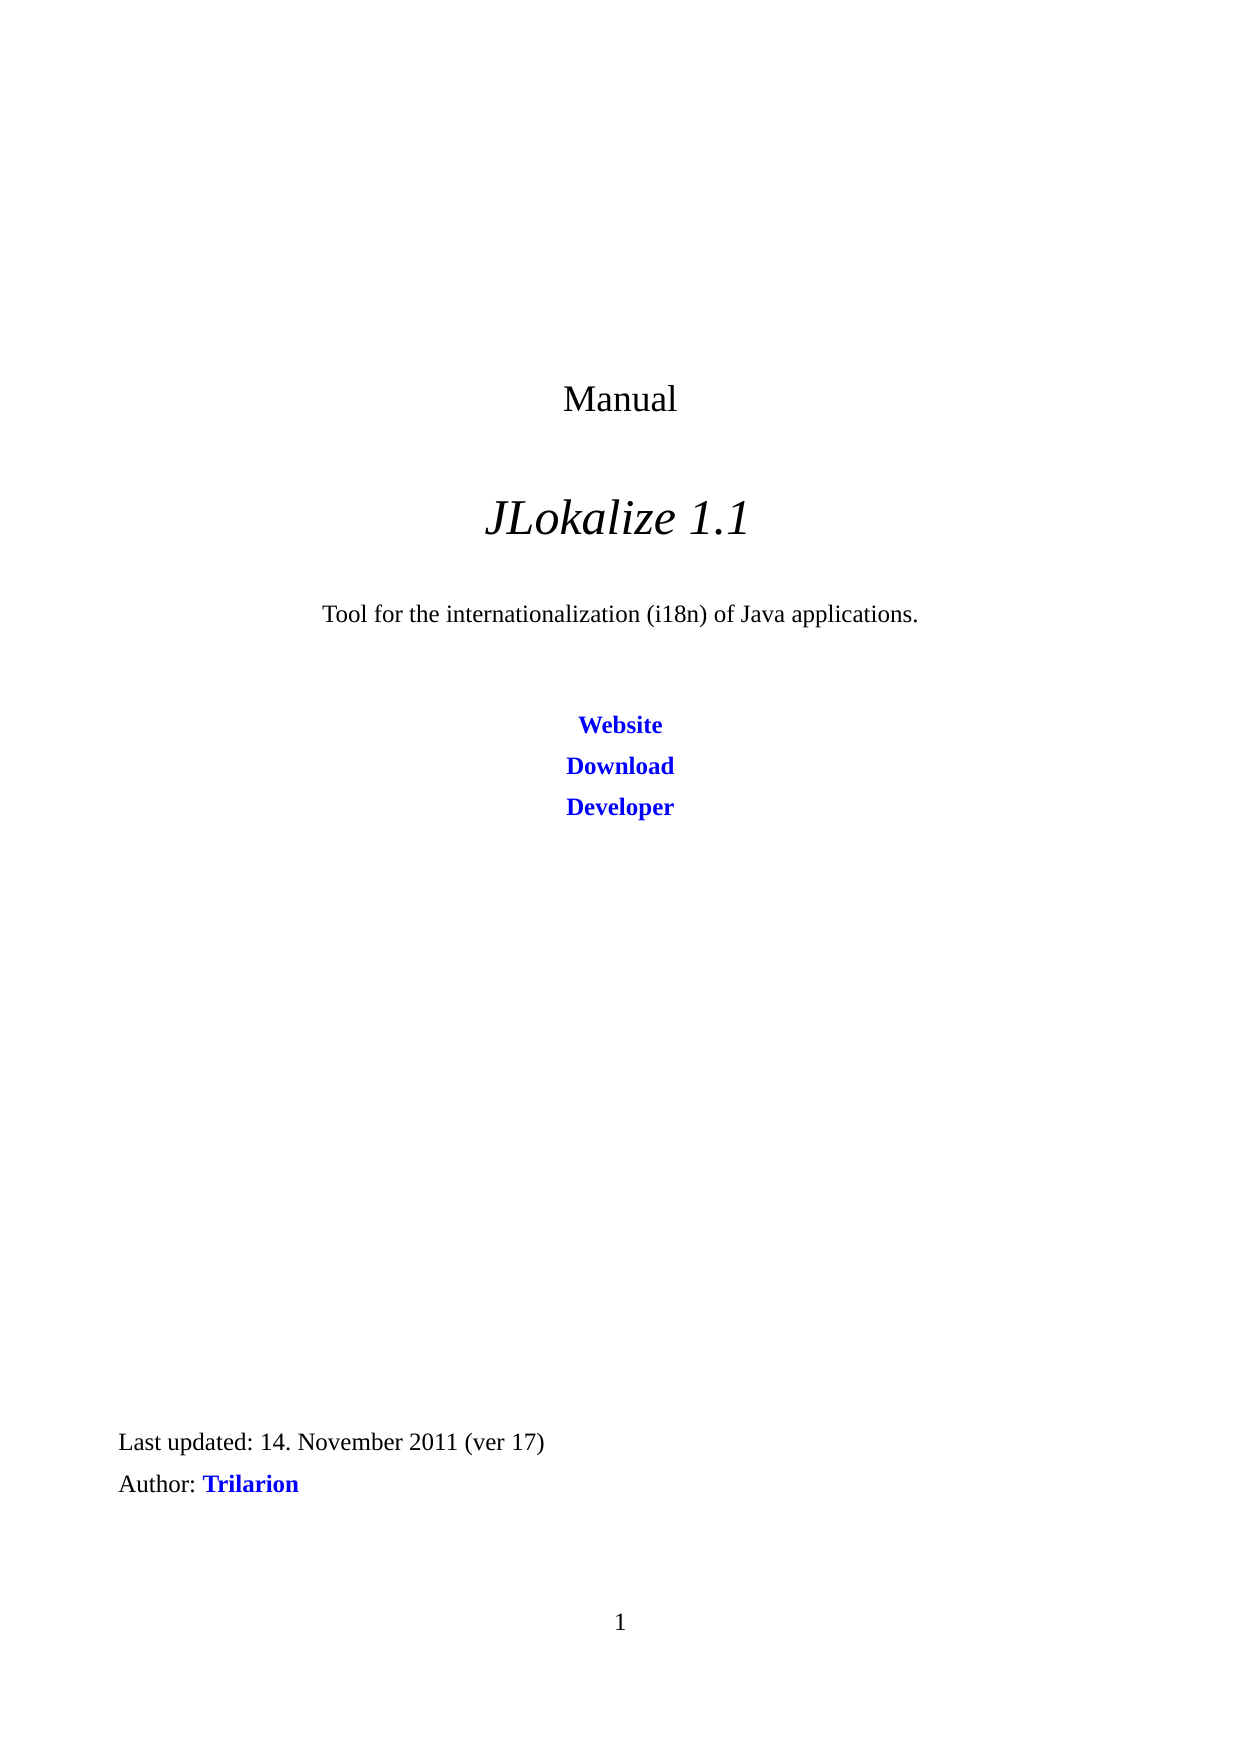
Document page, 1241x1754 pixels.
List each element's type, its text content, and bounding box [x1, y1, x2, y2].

text Last updated: 14. November 2011 (ver 17) [118, 1427, 1122, 1456]
text Tool for the internationalization (i18n) of Java applications. [118, 599, 1122, 627]
text Website [118, 710, 1122, 739]
text Author: Trilarion [118, 1469, 1122, 1497]
text Manual [118, 376, 1122, 419]
text JLokalize 1.1 [118, 487, 1122, 545]
text Developer [118, 792, 1122, 821]
text Download [118, 751, 1122, 780]
